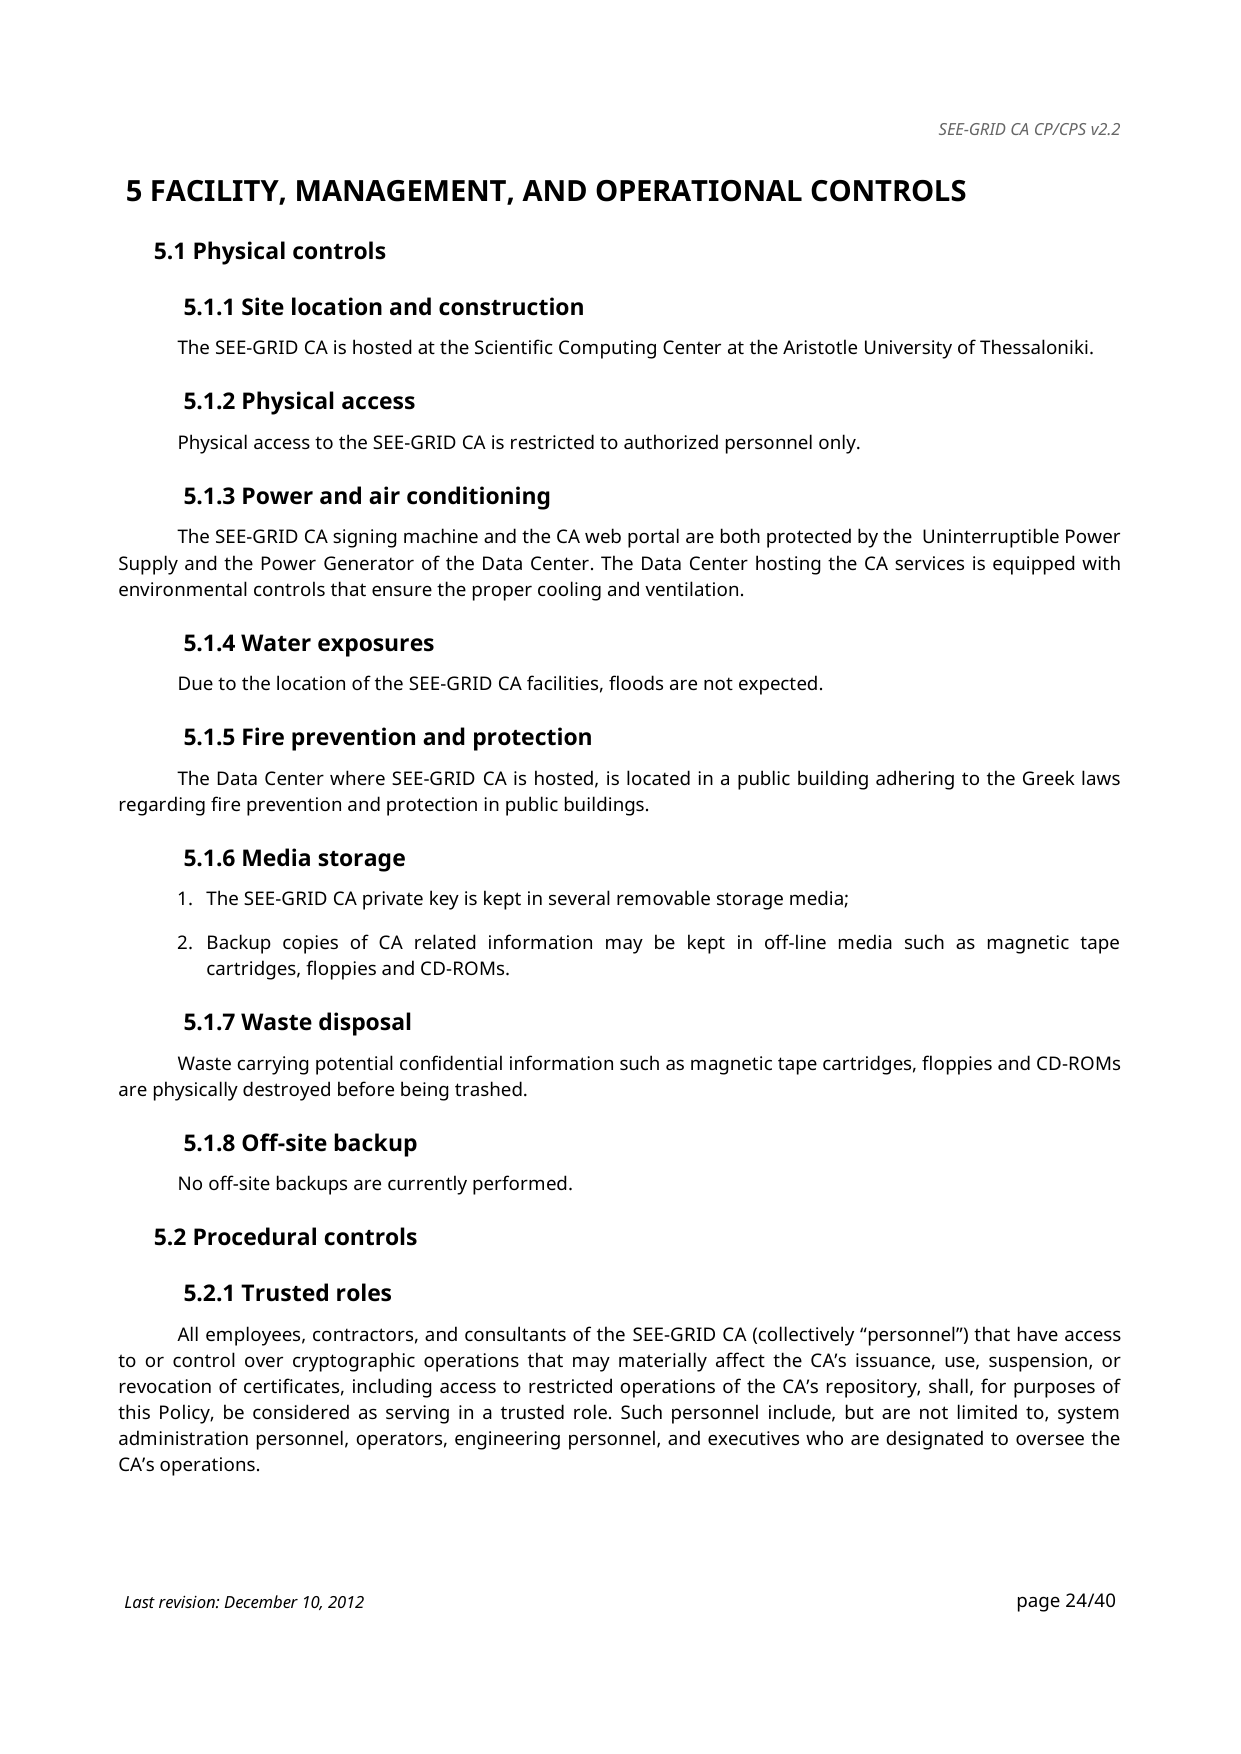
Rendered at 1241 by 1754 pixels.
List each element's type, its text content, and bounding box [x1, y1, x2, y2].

subtitle Trusted roles [177, 1277, 1122, 1308]
text The SEE-GRID CA is hosted at the Scientific Computing Center at the Aristotle University of Thessaloniki. [118, 334, 1122, 360]
text Due to the location of the SEE-GRID CA facilities, floods are not expected. [118, 670, 1122, 696]
text No off-site backups are currently performed. [118, 1170, 1122, 1196]
text Physical access to the SEE-GRID CA is restricted to authorized personnel only. [118, 429, 1122, 455]
subtitle Physical access [177, 385, 1122, 416]
text The SEE-GRID CA signing machine and the CA web portal are both protected by the Uninterruptible Power Supply and the Power Generator of the Data Center. The Data Center hosting the CA services is equipped with environmental controls that ensure the proper cooling and ventilation. [118, 523, 1122, 601]
subtitle Power and air conditioning [177, 480, 1122, 511]
text The Data Center where SEE-GRID CA is hosted, is located in a public building adhering to the Greek laws regarding fire prevention and protection in public buildings. [118, 764, 1122, 817]
subtitle Fire prevention and protection [177, 721, 1122, 752]
text All employees, contractors, and consultants of the SEE-GRID CA (collectively “personnel”) that have access to or control over cryptographic operations that may materially affect the CA’s issuance, use, suspension, or revocation of certificates, including access to restricted operations of the CA’s repository, shall, for purposes of this Policy, be considered as serving in a trusted role. Such personnel include, but are not limited to, system administration personnel, operators, engineering personnel, and executives who are designated to oversee the CA’s operations. [118, 1321, 1122, 1477]
list Backup copies of CA related information may be kept in off-line media such as magnetic tape cartridges, floppies and CD-ROMs. [176, 929, 1122, 981]
subtitle Physical controls [148, 234, 1122, 266]
subtitle Site location and construction [177, 291, 1122, 322]
list The SEE-GRID CA private key is kept in several removable storage media; [176, 885, 1122, 911]
subtitle FACILITY, MANAGEMENT, AND OPERATIONAL CONTROLS [118, 170, 1122, 209]
subtitle Waste disposal [177, 1006, 1122, 1037]
subtitle Procedural controls [148, 1221, 1122, 1252]
subtitle Media storage [177, 842, 1122, 873]
subtitle Water exposures [177, 626, 1122, 657]
text Waste carrying potential confidential information such as magnetic tape cartridges, floppies and CD-ROMs are physically destroyed before being trashed. [118, 1049, 1122, 1102]
subtitle Off-site backup [177, 1127, 1122, 1158]
